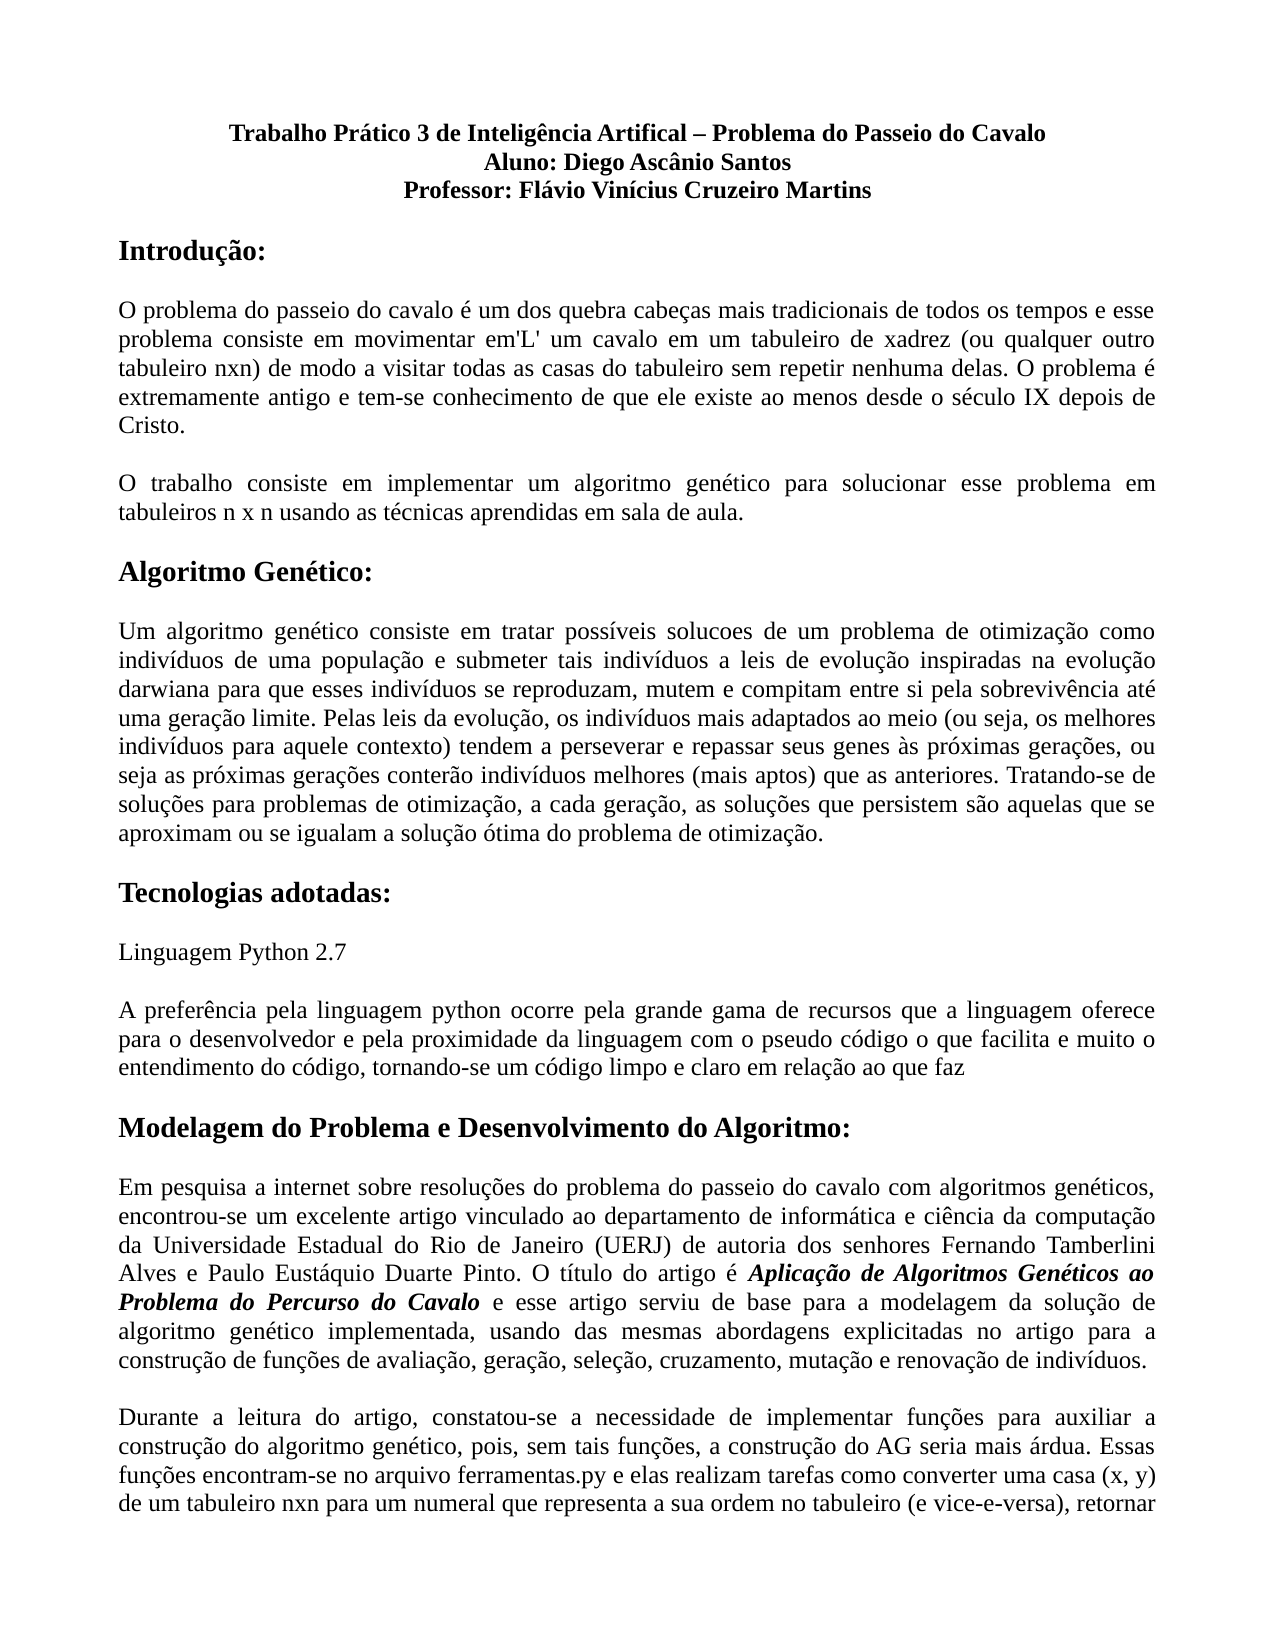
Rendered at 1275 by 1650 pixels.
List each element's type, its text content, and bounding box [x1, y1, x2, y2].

text O problema do passeio do cavalo é um dos quebra cabeças mais tradicionais de todos os tempos e esse problema consiste em movimentar em'L' um cavalo em um tabuleiro de xadrez (ou qualquer outro tabuleiro nxn) de modo a visitar todas as casas do tabuleiro sem repetir nenhuma delas. O problema é extremamente antigo e tem-se conhecimento de que ele existe ao menos desde o século IX depois de Cristo. [118, 295, 1157, 439]
text Em pesquisa a internet sobre resoluções do problema do passeio do cavalo com algoritmos genéticos, encontrou-se um excelente artigo vinculado ao departamento de informática e ciência da computação da Universidade Estadual do Rio de Janeiro (UERJ) de autoria dos senhores Fernando Tamberlini Alves e Paulo Eustáquio Duarte Pinto. O título do artigo é Aplicação de Algoritmos Genéticos ao Problema do Percurso do Cavalo e esse artigo serviu de base para a modelagem da solução de algoritmo genético implementada, usando das mesmas abordagens explicitadas no artigo para a construção de funções de avaliação, geração, seleção, cruzamento, mutação e renovação de indivíduos. [118, 1172, 1157, 1373]
text Linguagem Python 2.7 [118, 937, 1157, 966]
text Um algoritmo genético consiste em tratar possíveis solucoes de um problema de otimização como indivíduos de uma população e submeter tais indivíduos a leis de evolução inspiradas na evolução darwiana para que esses indivíduos se reproduzam, mutem e compitam entre si pela sobrevivência até uma geração limite. Pelas leis da evolução, os indivíduos mais adaptados ao meio (ou seja, os melhores indivíduos para aquele contexto) tendem a perseverar e repassar seus genes às próximas gerações, ou seja as próximas gerações conterão indivíduos melhores (mais aptos) que as anteriores. Tratando-se de soluções para problemas de otimização, a cada geração, as soluções que persistem são aquelas que se aproximam ou se igualam a solução ótima do problema de otimização. [118, 616, 1157, 846]
text Tecnologias adotadas: [118, 875, 1157, 909]
text Trabalho Prático 3 de Inteligência Artifical – Problema do Passeio do Cavalo [118, 118, 1157, 147]
text O trabalho consiste em implementar um algoritmo genético para solucionar esse problema em tabuleiros n x n usando as técnicas aprendidas em sala de aula. [118, 468, 1157, 525]
text Aluno: Diego Ascânio Santos [118, 147, 1157, 176]
text A preferência pela linguagem python ocorre pela grande gama de recursos que a linguagem oferece para o desenvolvedor e pela proximidade da linguagem com o pseudo código o que facilita e muito o entendimento do código, tornando-se um código limpo e claro em relação ao que faz [118, 995, 1157, 1081]
text Modelagem do Problema e Desenvolvimento do Algoritmo: [118, 1110, 1157, 1143]
text Professor: Flávio Vinícius Cruzeiro Martins [118, 176, 1157, 204]
text Durante a leitura do artigo, constatou-se a necessidade de implementar funções para auxiliar a construção do algoritmo genético, pois, sem tais funções, a construção do AG seria mais árdua. Essas funções encontram-se no arquivo ferramentas.py e elas realizam tarefas como converter uma casa (x, y) de um tabuleiro nxn para um numeral que representa a sua ordem no tabuleiro (e vice-e-versa), retornar [118, 1402, 1157, 1517]
text Introdução: [118, 233, 1157, 267]
text Algoritmo Genético: [118, 554, 1157, 588]
